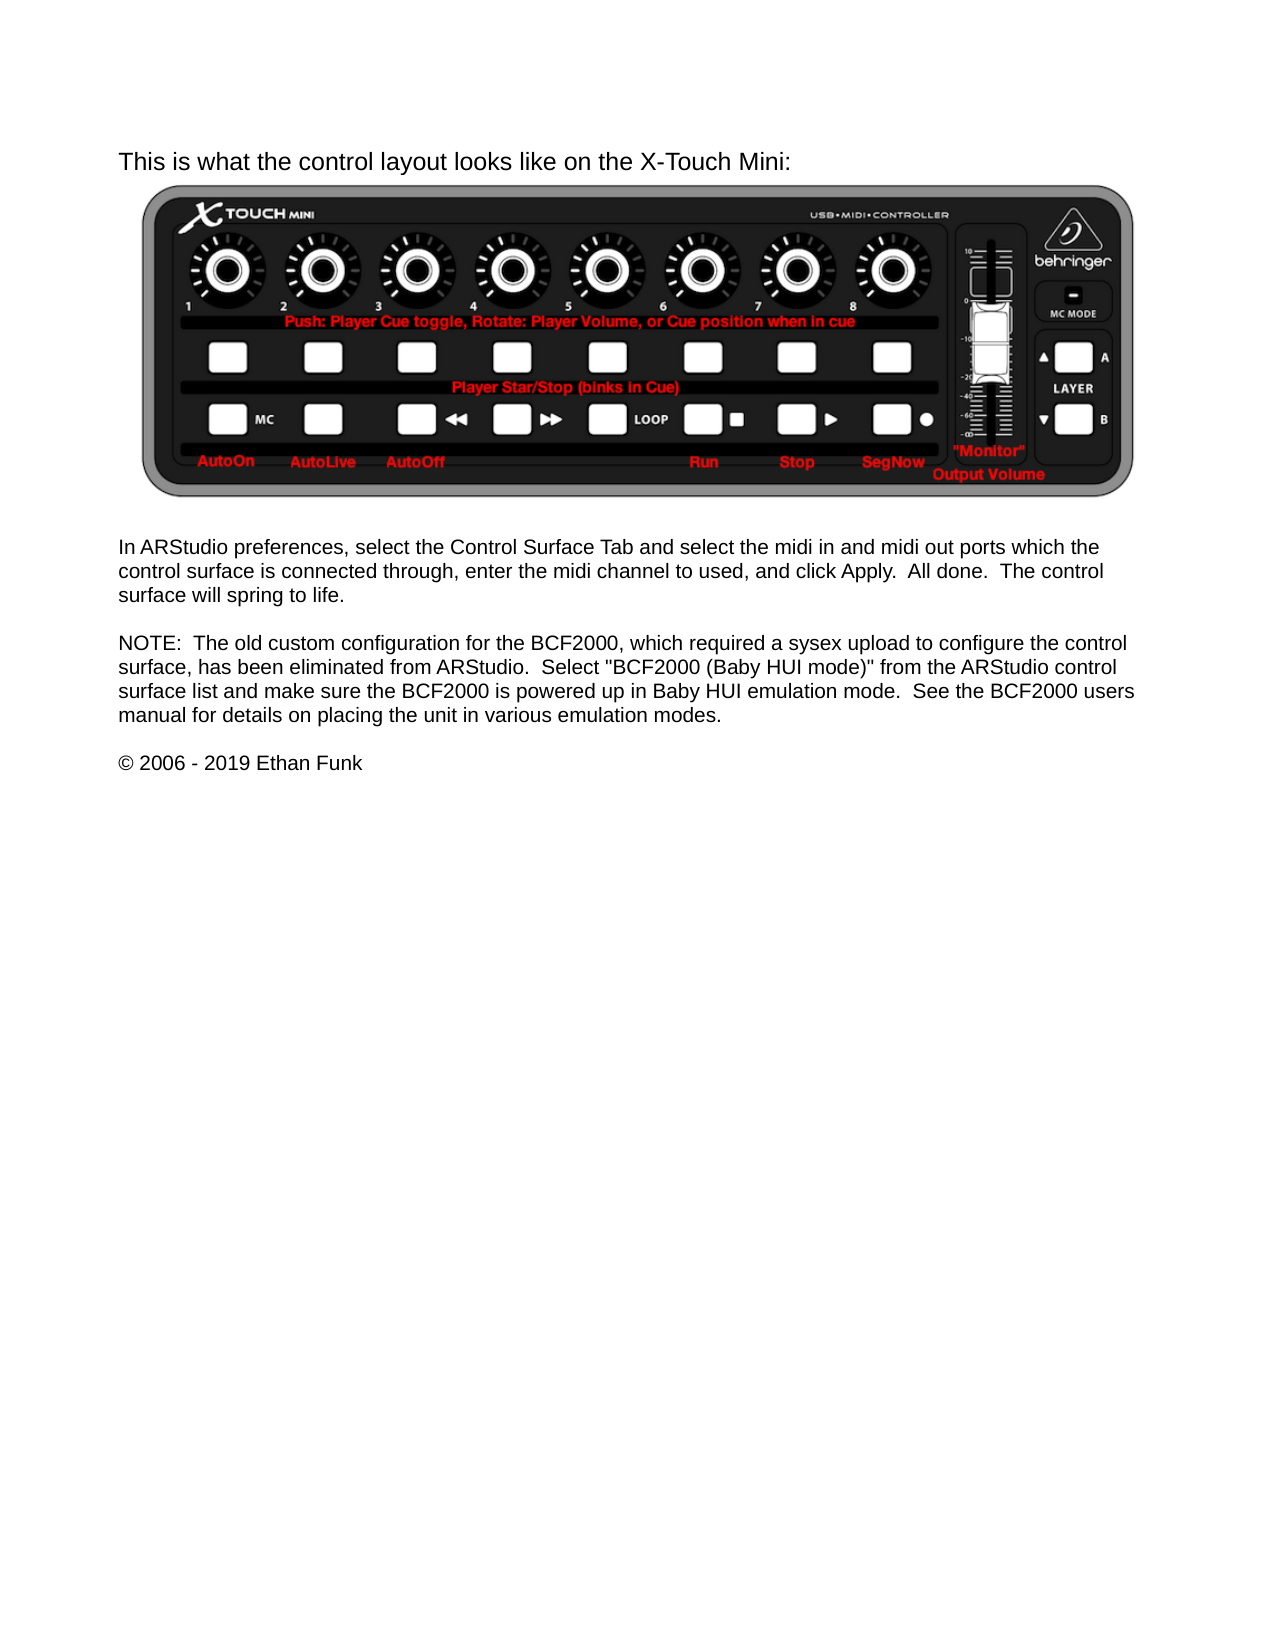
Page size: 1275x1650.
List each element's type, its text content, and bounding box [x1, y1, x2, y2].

text NOTE: The old custom configuration for the BCF2000, which required a sysex upload to configure the control surface, has been eliminated from ARStudio. Select "BCF2000 (Baby HUI mode)" from the ARStudio control surface list and make sure the BCF2000 is powered up in Baby HUI emulation mode. See the BCF2000 users manual for details on placing the unit in various emulation modes. [118, 631, 1157, 726]
text © 2006 - 2019 Ethan Funk [118, 750, 1157, 774]
text In ARStudio preferences, select the Control Surface Tab and select the midi in and midi out ports which the control surface is connected through, enter the midi channel to used, and click Apply. All done. The control surface will spring to life. [118, 535, 1157, 607]
text This is what the control layout looks like on the X-Touch Mini: [118, 147, 1157, 176]
picture [134, 175, 1141, 511]
